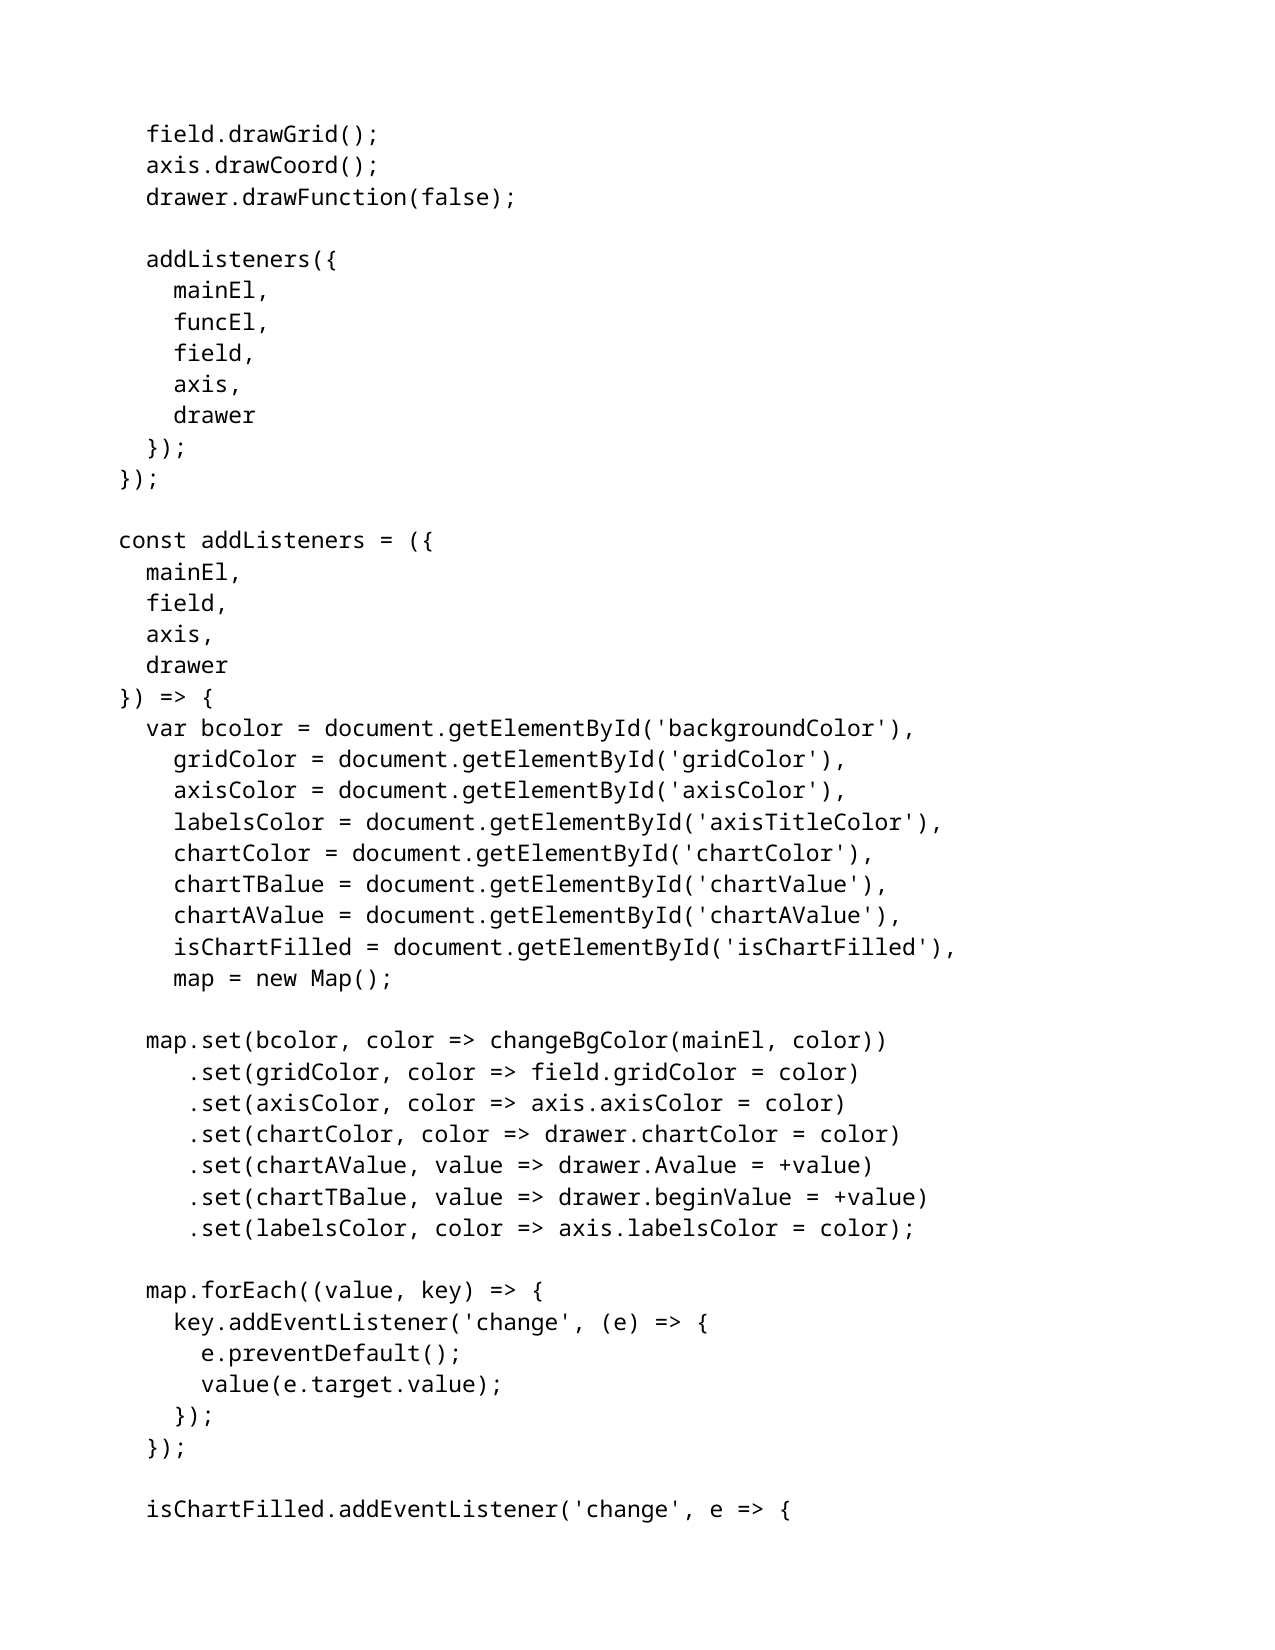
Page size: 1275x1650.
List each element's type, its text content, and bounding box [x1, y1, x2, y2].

text isChartFilled.addEventListener('change', e => { [118, 1493, 1157, 1524]
text mainEl, [118, 274, 1157, 306]
text }); [118, 462, 1157, 493]
text axis, [118, 618, 1157, 649]
text }); [118, 431, 1157, 462]
text .set(chartColor, color => drawer.chartColor = color) [118, 1118, 1157, 1149]
text map.forEach((value, key) => { [118, 1274, 1157, 1306]
text field.drawGrid(); [118, 118, 1157, 149]
text chartTBalue = document.getElementById('chartValue'), [118, 868, 1157, 899]
text axisColor = document.getElementById('axisColor'), [118, 774, 1157, 806]
text chartAValue = document.getElementById('chartAValue'), [118, 899, 1157, 931]
text key.addEventListener('change', (e) => { [118, 1306, 1157, 1337]
text e.preventDefault(); [118, 1337, 1157, 1368]
text labelsColor = document.getElementById('axisTitleColor'), [118, 806, 1157, 837]
text .set(gridColor, color => field.gridColor = color) [118, 1056, 1157, 1087]
text map = new Map(); [118, 962, 1157, 993]
text const addListeners = ({ [118, 524, 1157, 556]
text funcEl, [118, 306, 1157, 337]
text gridColor = document.getElementById('gridColor'), [118, 743, 1157, 774]
text isChartFilled = document.getElementById('isChartFilled'), [118, 931, 1157, 962]
text }); [118, 1399, 1157, 1431]
text .set(chartAValue, value => drawer.Avalue = +value) [118, 1149, 1157, 1181]
text var bcolor = document.getElementById('backgroundColor'), [118, 712, 1157, 743]
text drawer [118, 649, 1157, 681]
text axis.drawCoord(); [118, 149, 1157, 181]
text drawer.drawFunction(false); [118, 181, 1157, 212]
text chartColor = document.getElementById('chartColor'), [118, 837, 1157, 868]
text }); [118, 1431, 1157, 1462]
text addListeners({ [118, 243, 1157, 274]
text .set(labelsColor, color => axis.labelsColor = color); [118, 1212, 1157, 1243]
text mainEl, [118, 556, 1157, 587]
text .set(axisColor, color => axis.axisColor = color) [118, 1087, 1157, 1118]
text drawer [118, 399, 1157, 431]
text }) => { [118, 681, 1157, 712]
text field, [118, 337, 1157, 368]
text field, [118, 587, 1157, 618]
text axis, [118, 368, 1157, 399]
text .set(chartTBalue, value => drawer.beginValue = +value) [118, 1181, 1157, 1212]
text value(e.target.value); [118, 1368, 1157, 1399]
text map.set(bcolor, color => changeBgColor(mainEl, color)) [118, 1024, 1157, 1056]
